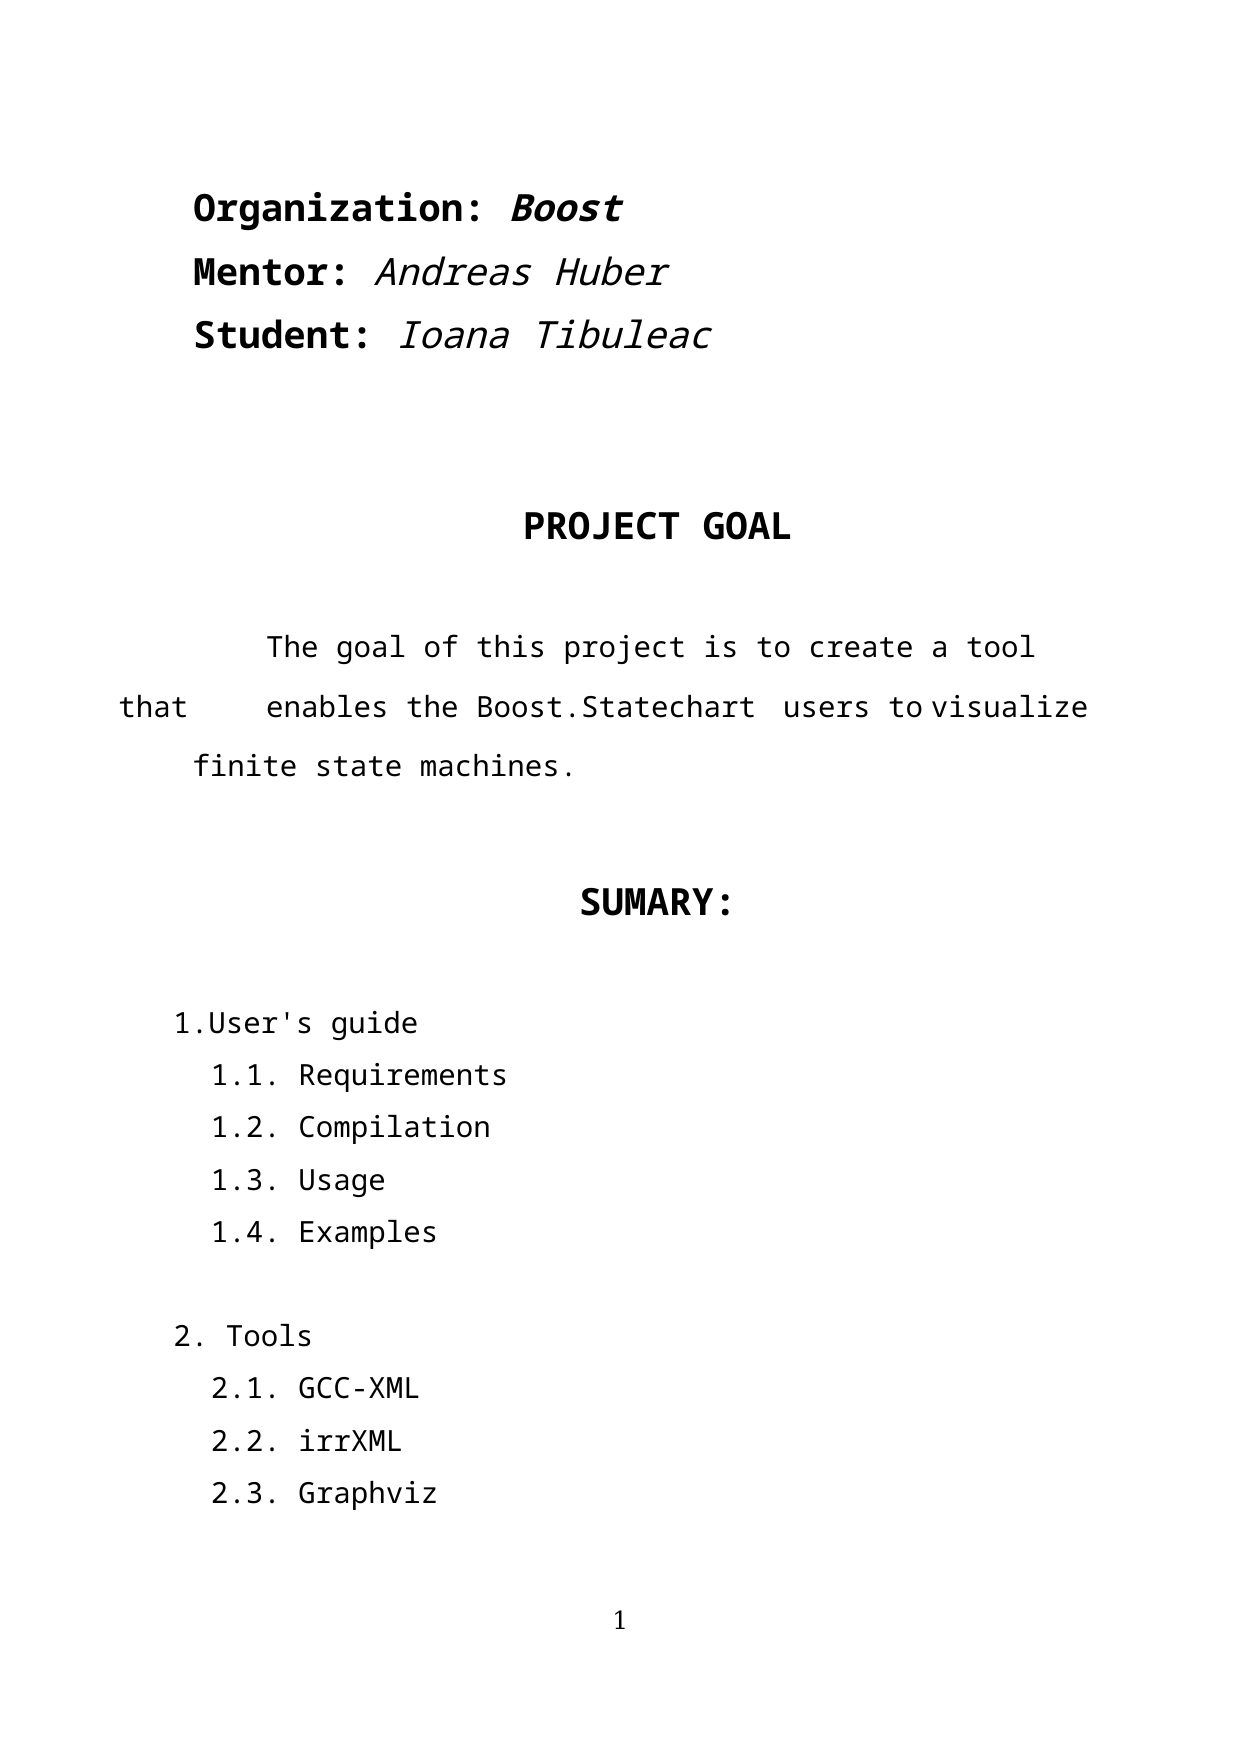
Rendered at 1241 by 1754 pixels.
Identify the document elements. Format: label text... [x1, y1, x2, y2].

list User's guide [156, 1002, 1122, 1042]
list irrXML [193, 1420, 1122, 1459]
text The goal of this project is to create a tool that enables the Boost.Statechart users to visualize finite state machines. [118, 626, 1122, 785]
list Graphviz [193, 1472, 1122, 1512]
list Compilation [193, 1107, 1122, 1146]
text Organization: Boost [118, 182, 1122, 233]
text Mentor: Andreas Huber [118, 245, 1122, 296]
list Requirements [193, 1054, 1122, 1094]
list Examples [193, 1211, 1122, 1251]
text Student: Ioana Tibuleac [118, 309, 1122, 360]
list GCC-XML [193, 1368, 1122, 1407]
text SUMARY: [118, 875, 1122, 926]
list Tools [156, 1316, 1122, 1355]
list Usage [193, 1159, 1122, 1199]
text PROJECT GOAL [118, 499, 1122, 550]
